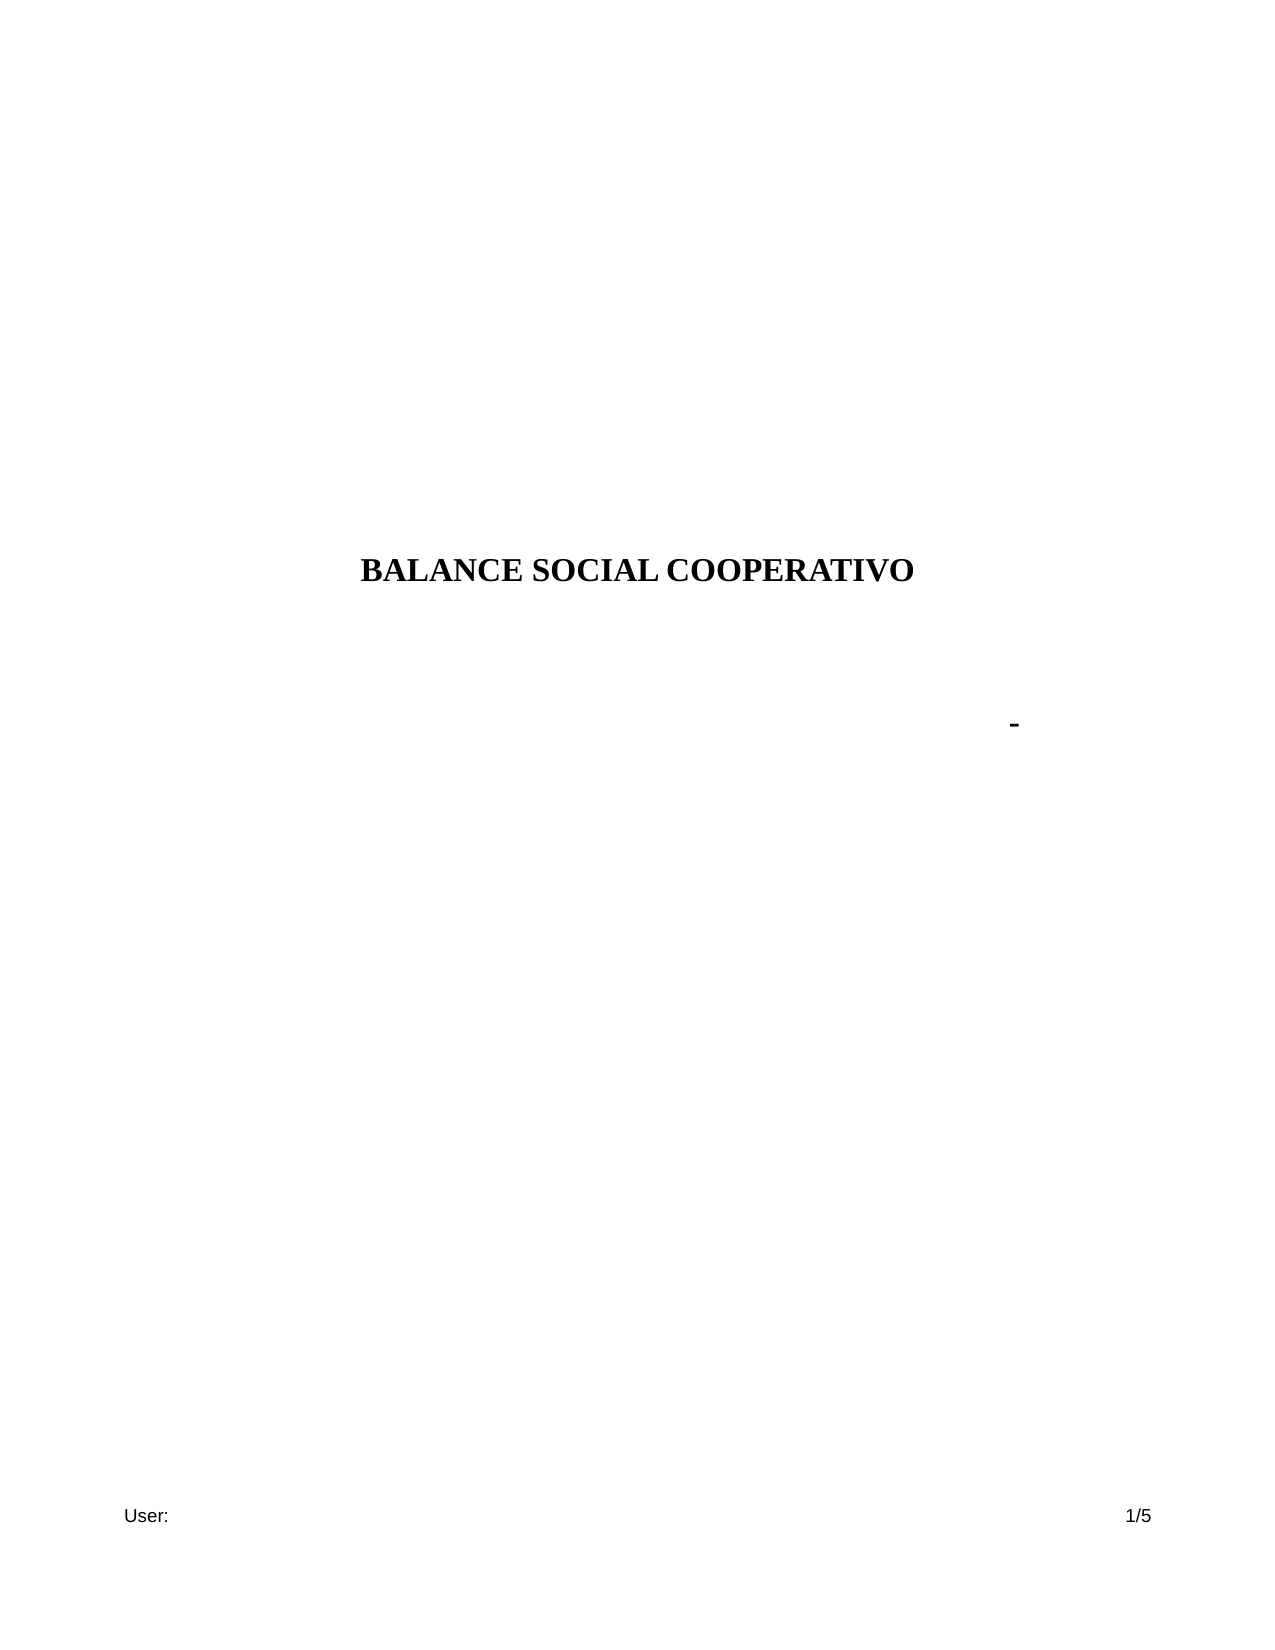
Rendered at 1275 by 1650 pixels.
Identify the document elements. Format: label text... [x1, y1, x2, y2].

subtitle <company.rec_name.upper()> [118, 626, 1157, 664]
subtitle <formatLang(from_date, user.language, date=True)> - <formatLang(to_date, user.language, date=True)> [118, 702, 1157, 778]
subtitle BALANCE SOCIAL COOPERATIVO [118, 550, 1157, 588]
